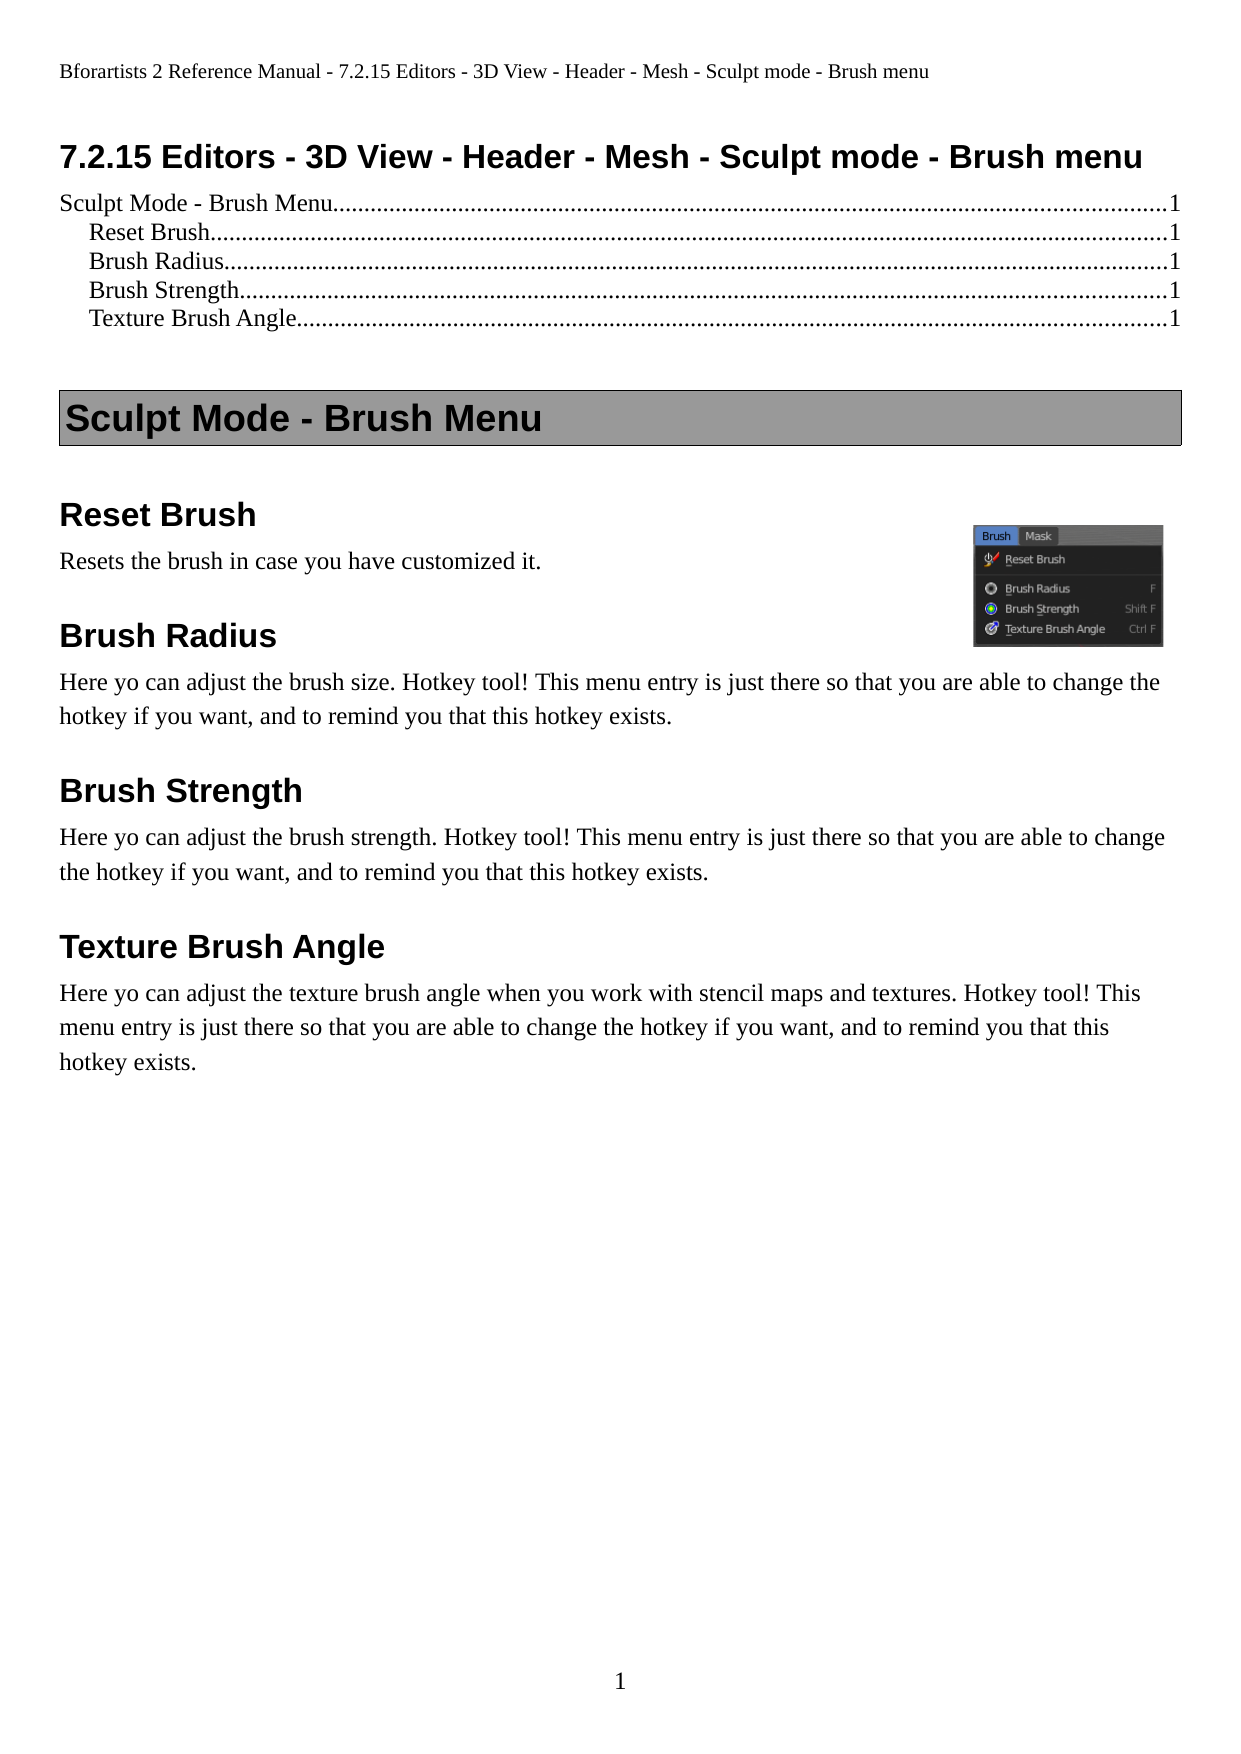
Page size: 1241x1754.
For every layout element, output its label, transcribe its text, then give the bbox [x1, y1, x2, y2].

subtitle Brush Radius [59, 616, 1181, 654]
subtitle Texture Brush Angle [59, 927, 1181, 965]
text Resets the brush in case you have customized it. [59, 546, 973, 574]
picture [973, 525, 1164, 647]
subtitle Brush Strength [59, 771, 1181, 810]
text Here yo can adjust the texture brush angle when you work with stencil maps and textures. Hotkey tool! This menu entry is just there so that you are able to change the hotkey if you want, and to remind you that this hotkey exists. [59, 978, 1181, 1076]
text Sculpt Mode - Brush Menu 1 [59, 188, 1181, 217]
text Here yo can adjust the brush strength. Hotkey tool! This menu entry is just there so that you are able to change the hotkey if you want, and to remind you that this hotkey exists. [59, 822, 1181, 886]
text Here yo can adjust the brush size. Hotkey tool! This menu entry is just there so that you are able to change the hotkey if you want, and to remind you that this hotkey exists. [59, 667, 1181, 730]
text Brush Radius 1 [88, 246, 1181, 275]
subtitle Reset Brush [59, 495, 1181, 533]
text Brush Strength 1 [88, 275, 1181, 303]
subtitle 7.2.15 Editors - 3D View - Header - Mesh - Sculpt mode - Brush menu [59, 138, 1181, 176]
text Reset Brush 1 [88, 217, 1181, 246]
text Texture Brush Angle 1 [88, 303, 1181, 332]
table_header Sculpt Mode - Brush Menu [60, 391, 1181, 445]
